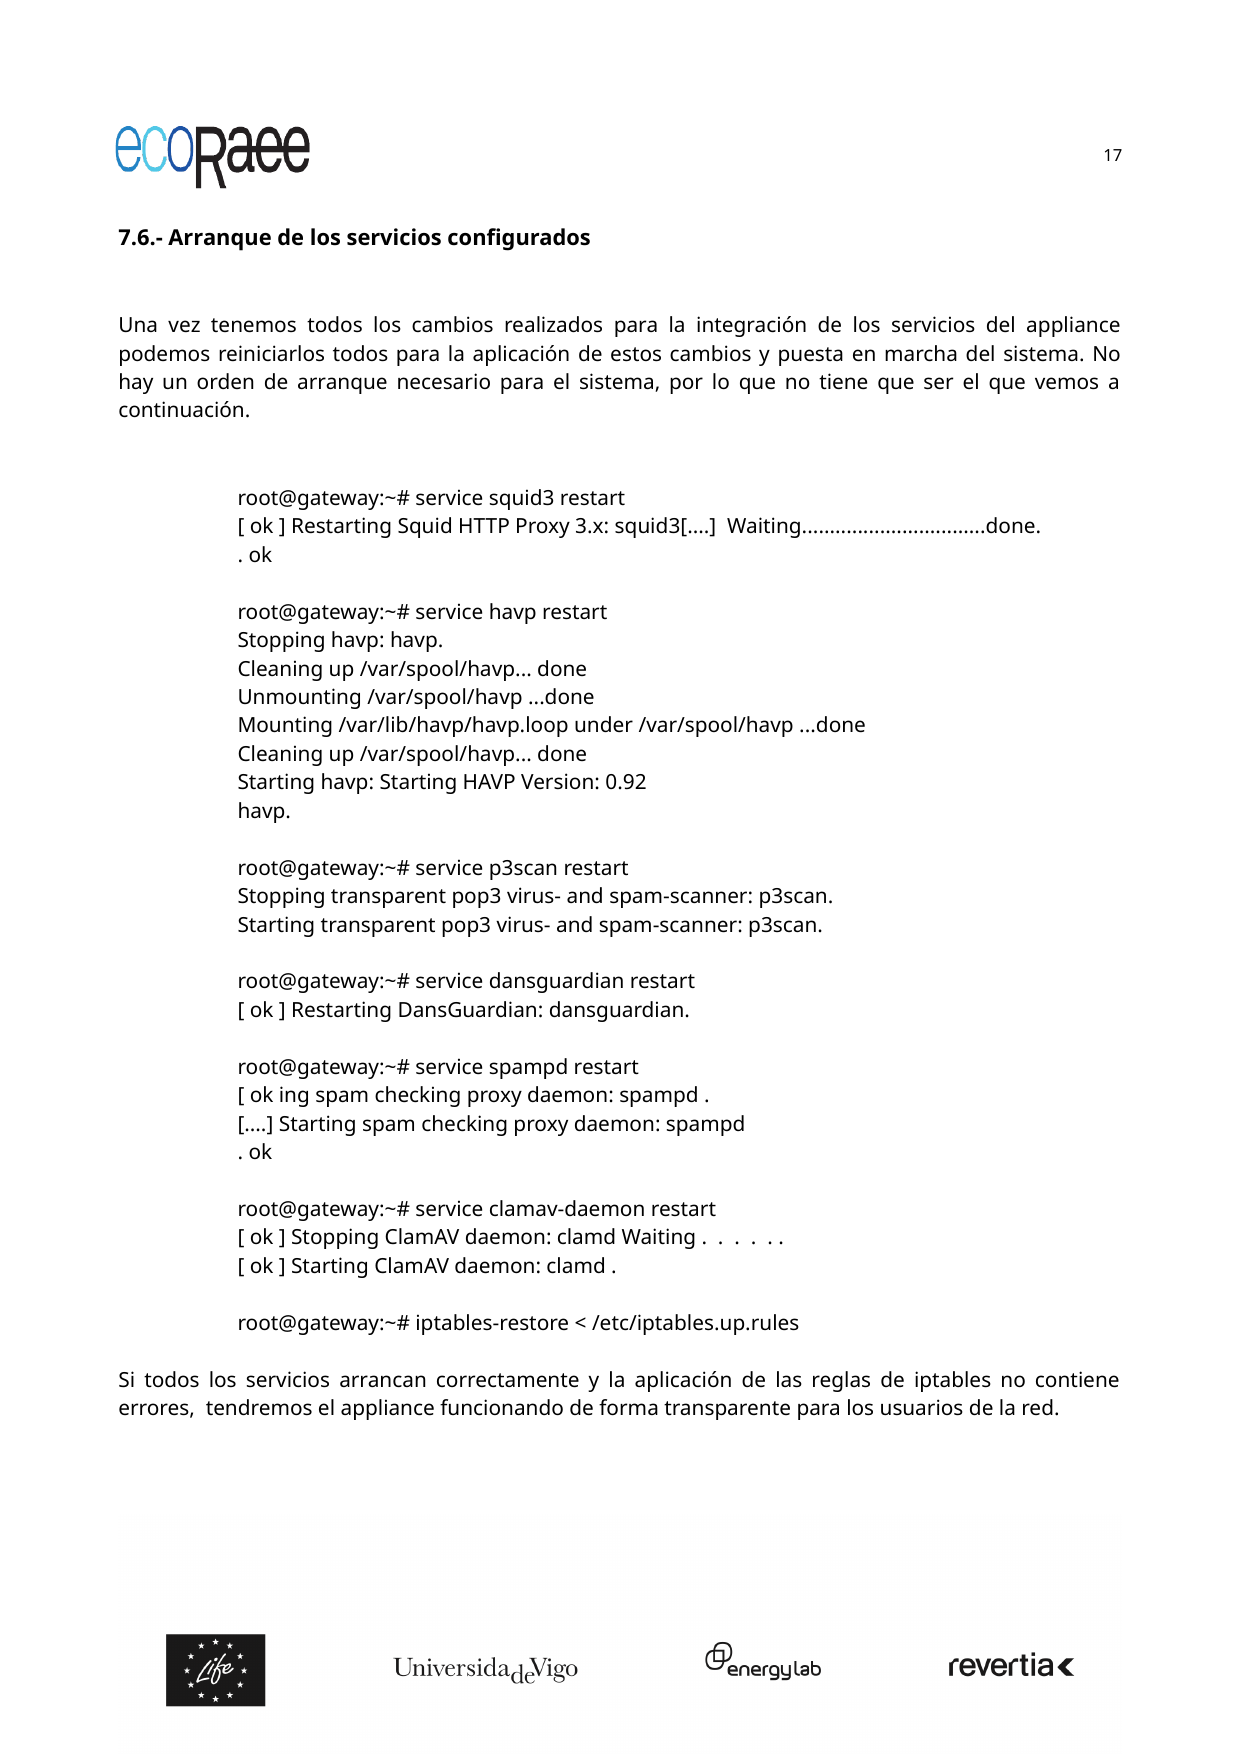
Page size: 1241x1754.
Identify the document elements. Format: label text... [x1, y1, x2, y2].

text Starting transparent pop3 virus- and spam-scanner: p3scan. [237, 910, 1122, 938]
text Una vez tenemos todos los cambios realizados para la integración de los servicios del appliance podemos reiniciarlos todos para la aplicación de estos cambios y puesta en marcha del sistema. No hay un orden de arranque necesario para el sistema, por lo que no tiene que ser el que vemos a continuación. [118, 310, 1122, 424]
text [ ok ing spam checking proxy daemon: spampd . [237, 1080, 1122, 1109]
text [ ok ] Restarting DansGuardian: dansguardian. [237, 995, 1122, 1023]
text root@gateway:~# service p3scan restart [237, 853, 1122, 881]
text Mounting /var/lib/havp/havp.loop under /var/spool/havp ...done [237, 711, 1122, 739]
text . ok [237, 1137, 1122, 1166]
text Cleaning up /var/spool/havp... done [237, 739, 1122, 767]
text root@gateway:~# iptables-restore < /etc/iptables.up.rules [237, 1308, 1122, 1336]
picture [114, 124, 311, 190]
text Si todos los servicios arrancan correctamente y la aplicación de las reglas de iptables no contiene errores, tendremos el appliance funcionando de forma transparente para los usuarios de la red. [118, 1365, 1122, 1422]
text root@gateway:~# service spampd restart [237, 1052, 1122, 1080]
text Stopping havp: havp. [237, 625, 1122, 654]
text [ ok ] Starting ClamAV daemon: clamd . [237, 1251, 1122, 1279]
text root@gateway:~# service dansguardian restart [237, 967, 1122, 995]
picture [118, 1514, 1123, 1754]
text Unmounting /var/spool/havp ...done [237, 682, 1122, 711]
text . ok [237, 540, 1122, 568]
text havp. [237, 796, 1122, 824]
text [ ok ] Restarting Squid HTTP Proxy 3.x: squid3[....] Waiting.................................done. [237, 512, 1122, 540]
text root@gateway:~# service clamav-daemon restart [237, 1194, 1122, 1222]
text Starting havp: Starting HAVP Version: 0.92 [237, 767, 1122, 796]
text root@gateway:~# service squid3 restart [237, 483, 1122, 512]
text root@gateway:~# service havp restart [237, 597, 1122, 625]
text [ ok ] Stopping ClamAV daemon: clamd Waiting . . . . . . [237, 1222, 1122, 1251]
text 7.6.- Arranque de los servicios configurados [118, 221, 1122, 251]
text [....] Starting spam checking proxy daemon: spampd [237, 1109, 1122, 1137]
text Cleaning up /var/spool/havp... done [237, 654, 1122, 682]
text Stopping transparent pop3 virus- and spam-scanner: p3scan. [237, 881, 1122, 910]
